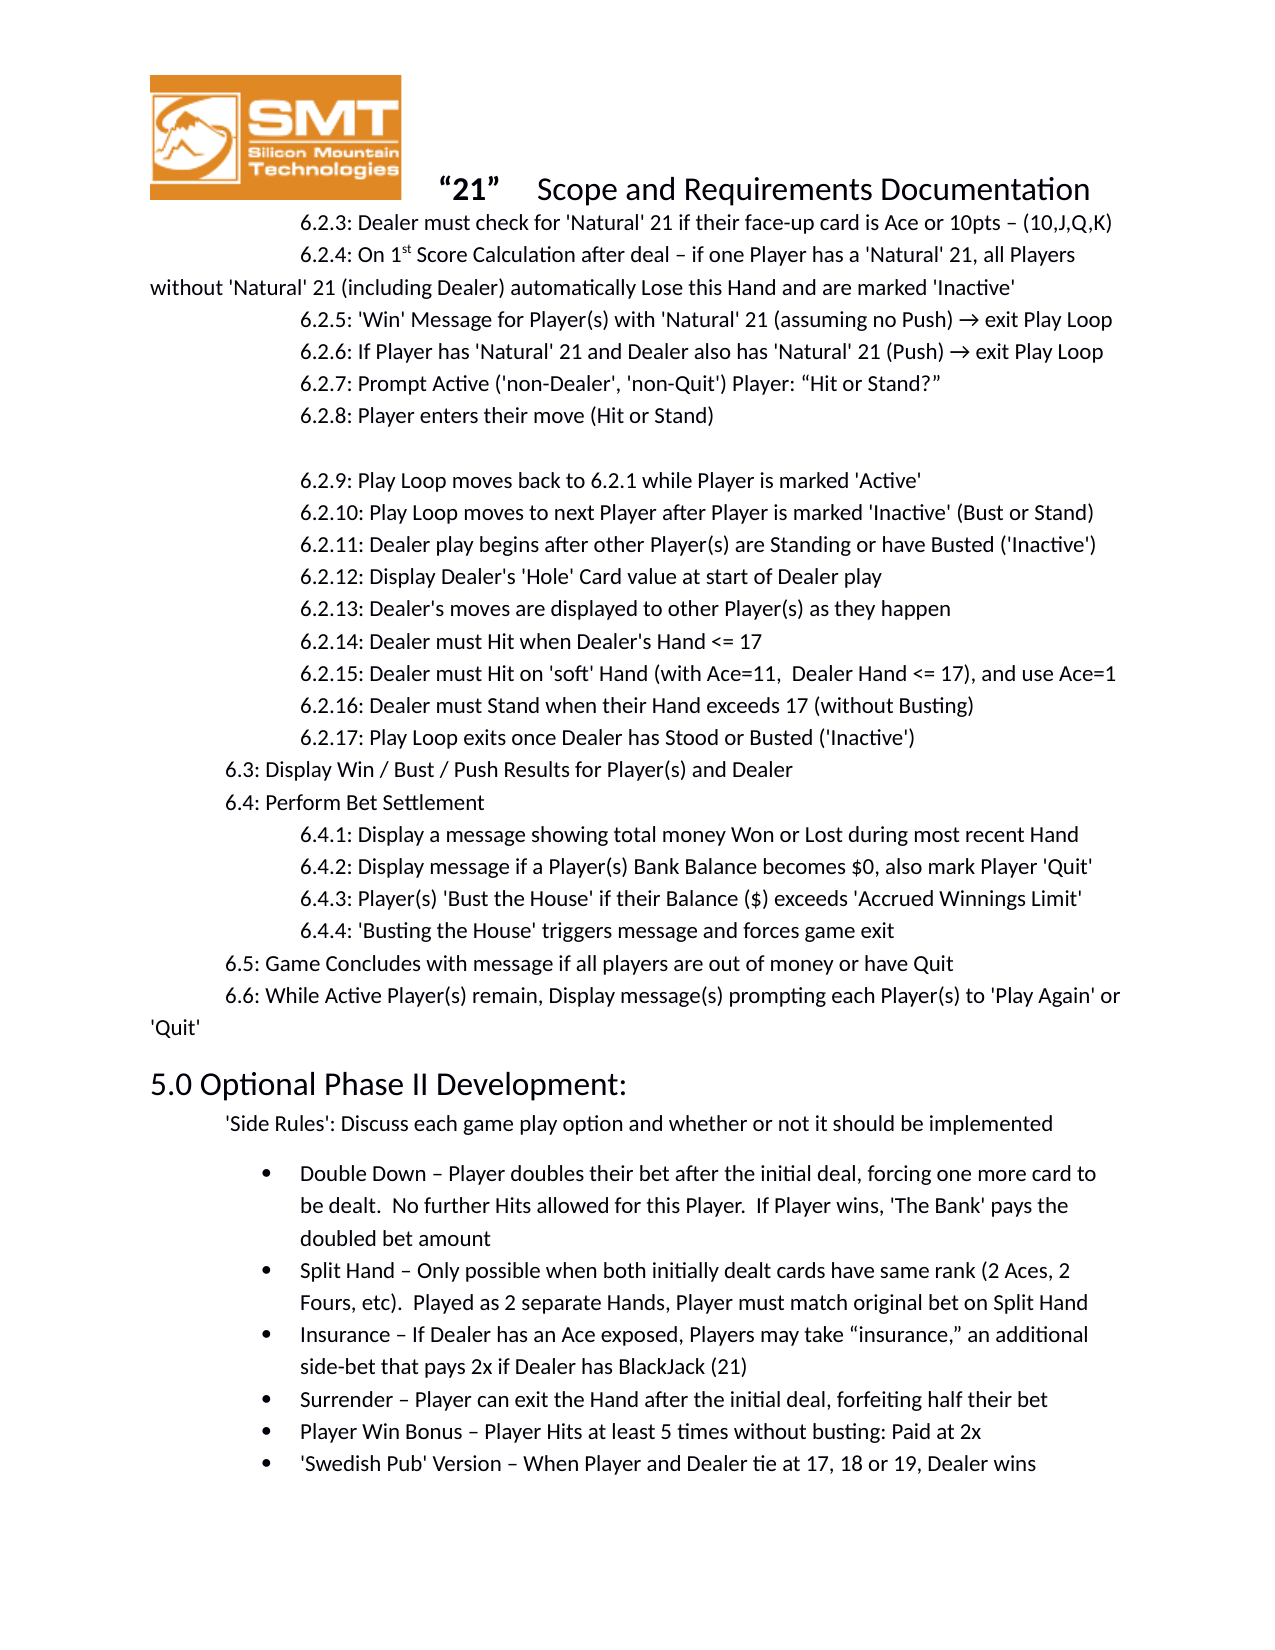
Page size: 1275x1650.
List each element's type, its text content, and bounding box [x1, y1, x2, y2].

list Insurance – If Dealer has an Ace exposed, Players may take “insurance,” an additional side-bet that pays 2x if Dealer has BlackJack (21) [262, 1320, 1125, 1381]
text 6.2.16: Dealer must Stand when their Hand exceeds 17 (without Busting) [150, 691, 1125, 719]
text 6.2.15: Dealer must Hit on 'soft' Hand (with Ace=11, Dealer Hand <= 17), and use Ace=1 [150, 659, 1125, 687]
text 6.6: While Active Player(s) remain, Display message(s) prompting each Player(s) to 'Play Again' or 'Quit' [150, 981, 1125, 1041]
text 6.4: Perform Bet Settlement [150, 788, 1125, 816]
text 6.2.3: Dealer must check for 'Natural' 21 if their face-up card is Ace or 10pts – (10,J,Q,K) [150, 208, 1125, 236]
text 6.2.5: 'Win' Message for Player(s) with 'Natural' 21 (assuming no Push) → exit Play Loop 6.2.6: If Player has 'Natural' 21 and Dealer also has 'Natural' 21 (Push) → exit Play Loop 6.2.7: Prompt Active ('non-Dealer', 'non-Quit') Player: “Hit or Stand?” [150, 305, 1125, 397]
text 6.4.3: Player(s) 'Bust the House' if their Balance ($) exceeds 'Accrued Winnings Limit' [150, 884, 1125, 912]
text 6.2.9: Play Loop moves back to 6.2.1 while Player is marked 'Active' [150, 466, 1125, 494]
text 6.2.4: On 1st Score Calculation after deal – if one Player has a 'Natural' 21, all Players without 'Natural' 21 (including Dealer) automatically Lose this Hand and are marked 'Inactive' [150, 241, 1125, 301]
text 6.2.11: Dealer play begins after other Player(s) are Standing or have Busted ('Inactive') [150, 530, 1125, 558]
list Split Hand – Only possible when both initially dealt cards have same rank (2 Aces, 2 Fours, etc). Played as 2 separate Hands, Player must match original bet on Split Hand [262, 1256, 1125, 1316]
list 'Swedish Pub' Version – When Player and Dealer tie at 17, 18 or 19, Dealer wins [262, 1449, 1125, 1477]
list Surrender – Player can exit the Hand after the initial deal, forfeiting half their bet [262, 1385, 1125, 1413]
list Double Down – Player doubles their bet after the initial deal, forcing one more card to be dealt. No further Hits allowed for this Player. If Player wins, 'The Bank' pays the doubled bet amount [262, 1159, 1125, 1252]
text 6.2.13: Dealer's moves are displayed to other Player(s) as they happen [150, 594, 1125, 623]
text 6.4.1: Display a message showing total money Won or Lost during most recent Hand [150, 820, 1125, 848]
text 'Side Rules': Discuss each game play option and whether or not it should be implemented [150, 1109, 1125, 1138]
list Player Win Bonus – Player Hits at least 5 times without busting: Paid at 2x [262, 1417, 1125, 1445]
text 6.4.2: Display message if a Player(s) Bank Balance becomes $0, also mark Player 'Quit' [150, 852, 1125, 880]
text 6.4.4: 'Busting the House' triggers message and forces game exit [150, 916, 1125, 944]
text 6.2.12: Display Dealer's 'Hole' Card value at start of Dealer play [150, 562, 1125, 590]
text 6.2.14: Dealer must Hit when Dealer's Hand <= 17 [150, 627, 1125, 655]
text 6.3: Display Win / Bust / Push Results for Player(s) and Dealer [150, 756, 1125, 783]
text 5.0 Optional Phase II Development: [150, 1063, 1125, 1103]
text 6.5: Game Concludes with message if all players are out of money or have Quit [150, 949, 1125, 977]
text 6.2.10: Play Loop moves to next Player after Player is marked 'Inactive' (Bust or Stand) [150, 498, 1125, 526]
text 6.2.17: Play Loop exits once Dealer has Stood or Busted ('Inactive') [150, 723, 1125, 751]
picture [150, 75, 402, 200]
text 6.2.8: Player enters their move (Hit or Stand) [150, 401, 1125, 429]
